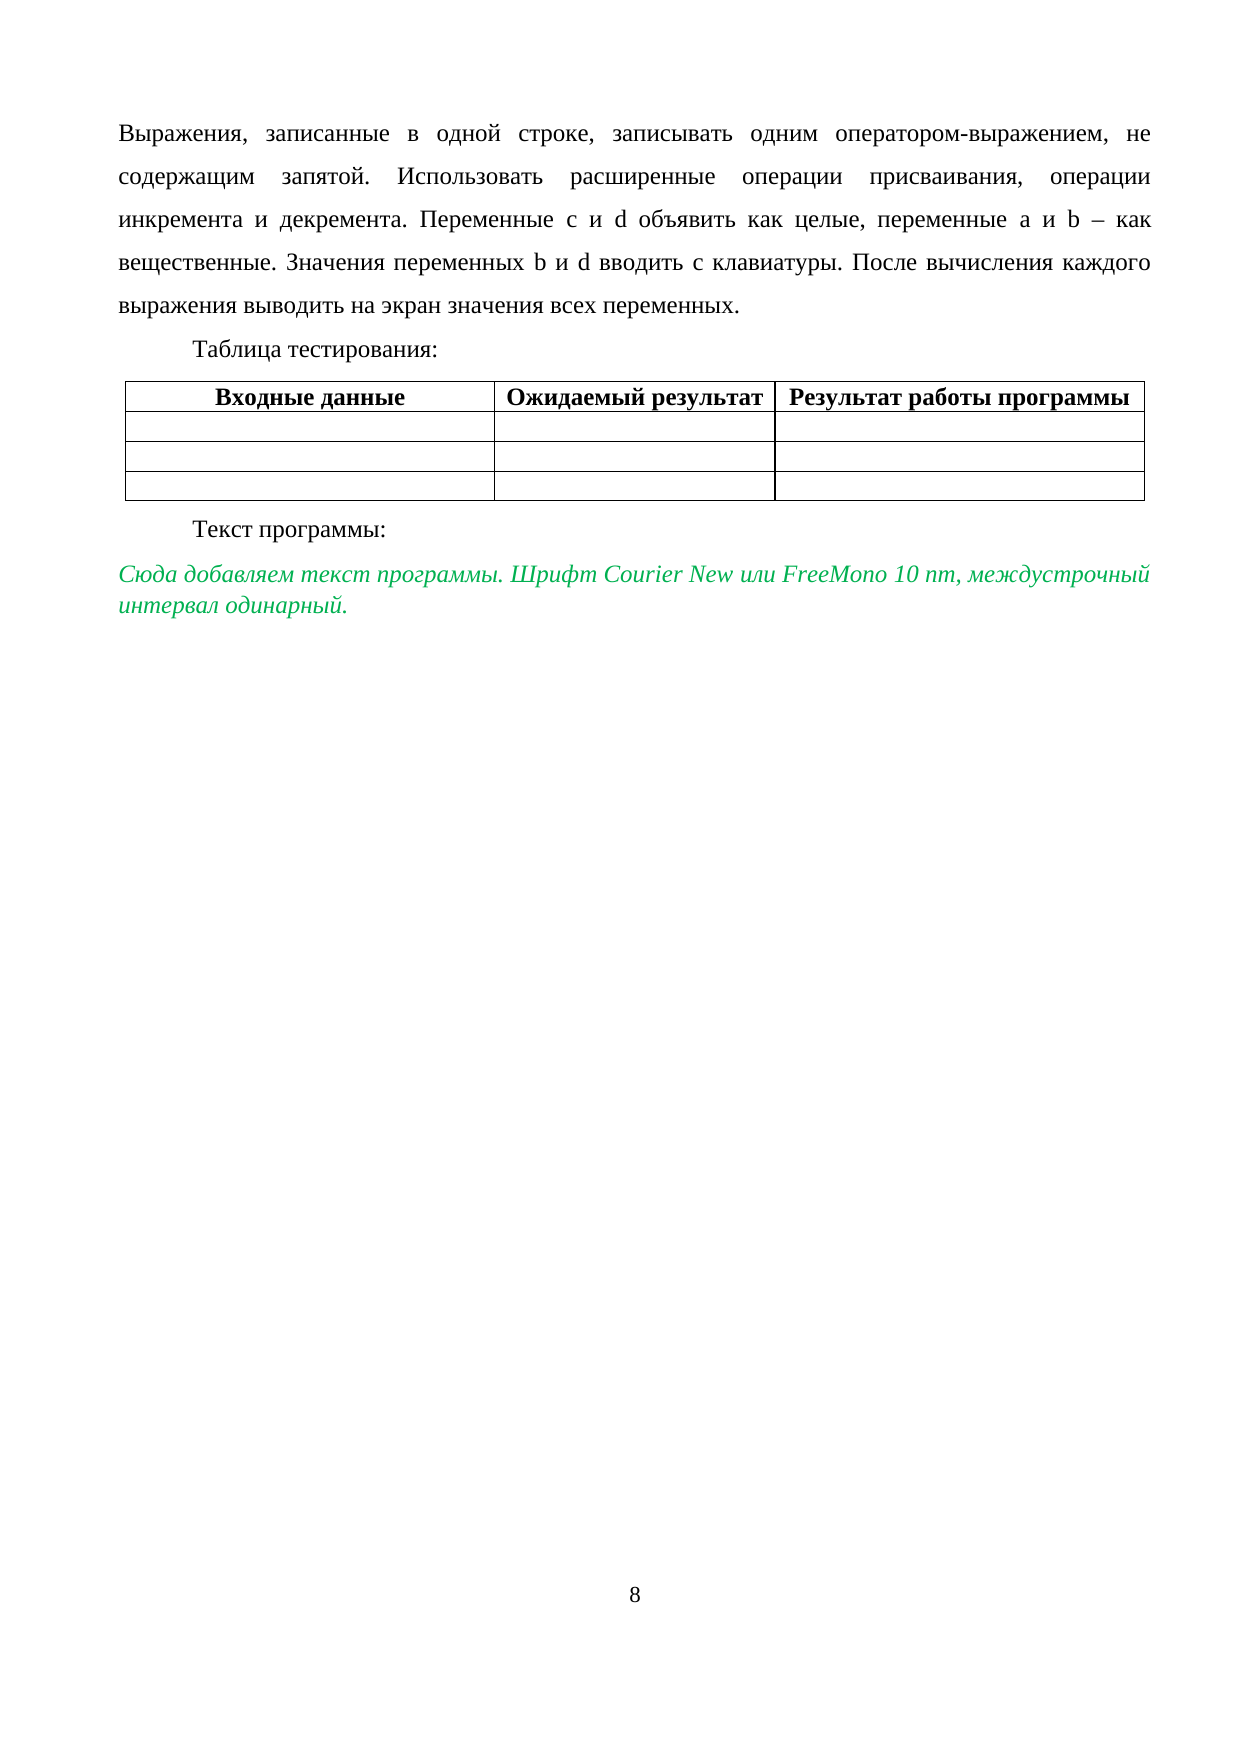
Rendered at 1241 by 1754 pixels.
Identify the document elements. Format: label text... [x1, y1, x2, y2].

table_cell [126, 472, 494, 500]
table_cell [495, 442, 774, 471]
table_cell [776, 442, 1144, 471]
table_cell [776, 472, 1144, 500]
table_header Входные данные [126, 382, 494, 411]
text Таблица тестирования: [118, 334, 1152, 362]
table_cell [126, 442, 494, 471]
table_header Результат работы программы [776, 382, 1144, 411]
table_cell [776, 412, 1144, 441]
text Текст программы: [118, 514, 1152, 543]
table_cell [495, 472, 774, 500]
table_cell [495, 412, 774, 441]
text Сюда добавляем текст программы. Шрифт Courier New или FreeMono 10 пт, междустрочный интервал одинарный. [118, 559, 1152, 619]
table_header Ожидаемый результат [495, 382, 774, 411]
table_cell [126, 412, 494, 441]
text Выражения, записанные в одной строке, записывать одним оператором-выражением, не содержащим запятой. Использовать расширенные операции присваивания, операции инкремента и декремента. Переменные c и d объявить как целые, переменные a и b – как вещественные. Значения переменных b и d вводить с клавиатуры. После вычисления каждого выражения выводить на экран значения всех переменных. [118, 118, 1152, 319]
